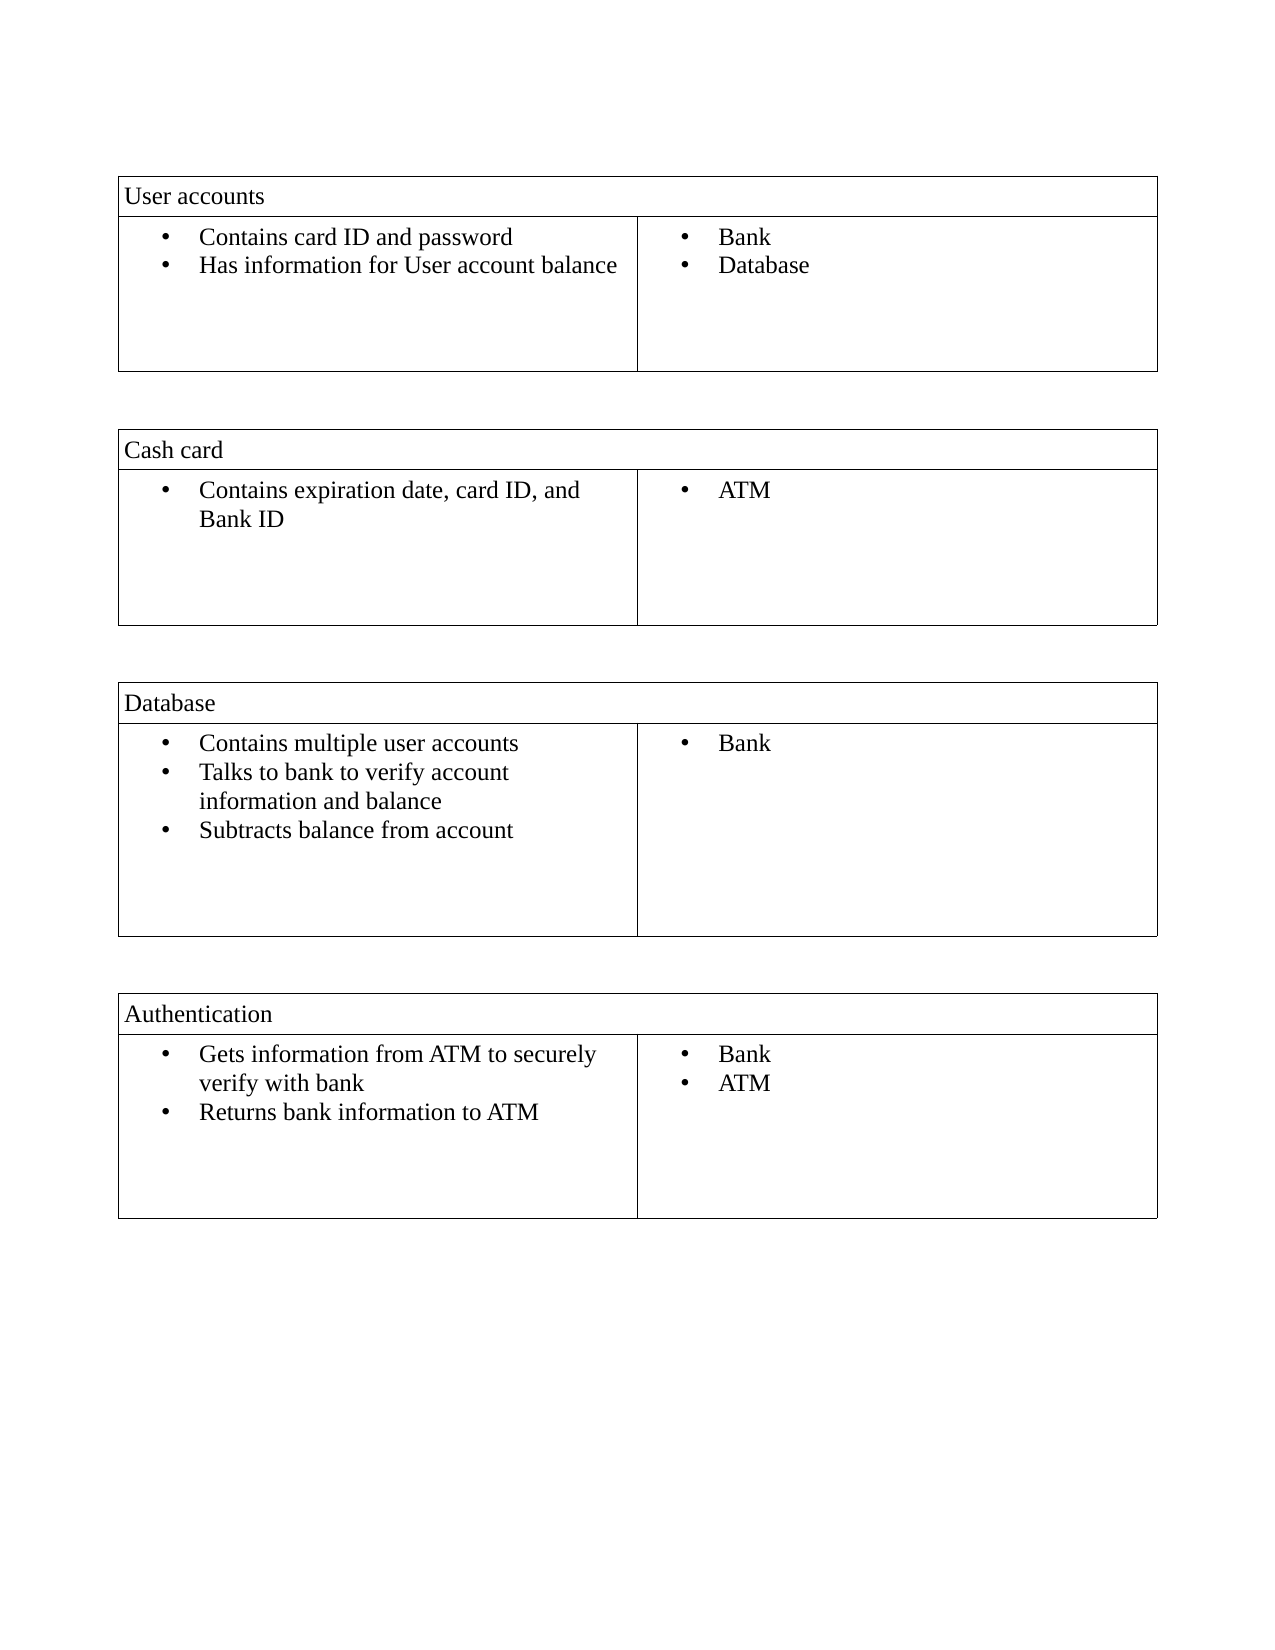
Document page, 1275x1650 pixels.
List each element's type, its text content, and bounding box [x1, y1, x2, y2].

table_header Authentication [119, 994, 1157, 1033]
table_header Database [119, 683, 1157, 723]
table_header Bank Database [638, 217, 1157, 371]
table_header Contains multiple user accounts Talks to bank to verify account information and balance Subtracts balance from account [119, 724, 637, 936]
table_header Gets information from ATM to securely verify with bank Returns bank information to ATM [119, 1035, 637, 1218]
table_header Bank [638, 724, 1157, 936]
table_header Contains card ID and password Has information for User account balance [119, 217, 637, 371]
table_header User accounts [119, 177, 1157, 216]
table_header Bank ATM [638, 1035, 1157, 1218]
table_header Cash card [119, 430, 1157, 469]
table_header ATM [638, 470, 1157, 625]
table_header Contains expiration date, card ID, and Bank ID [119, 470, 637, 625]
